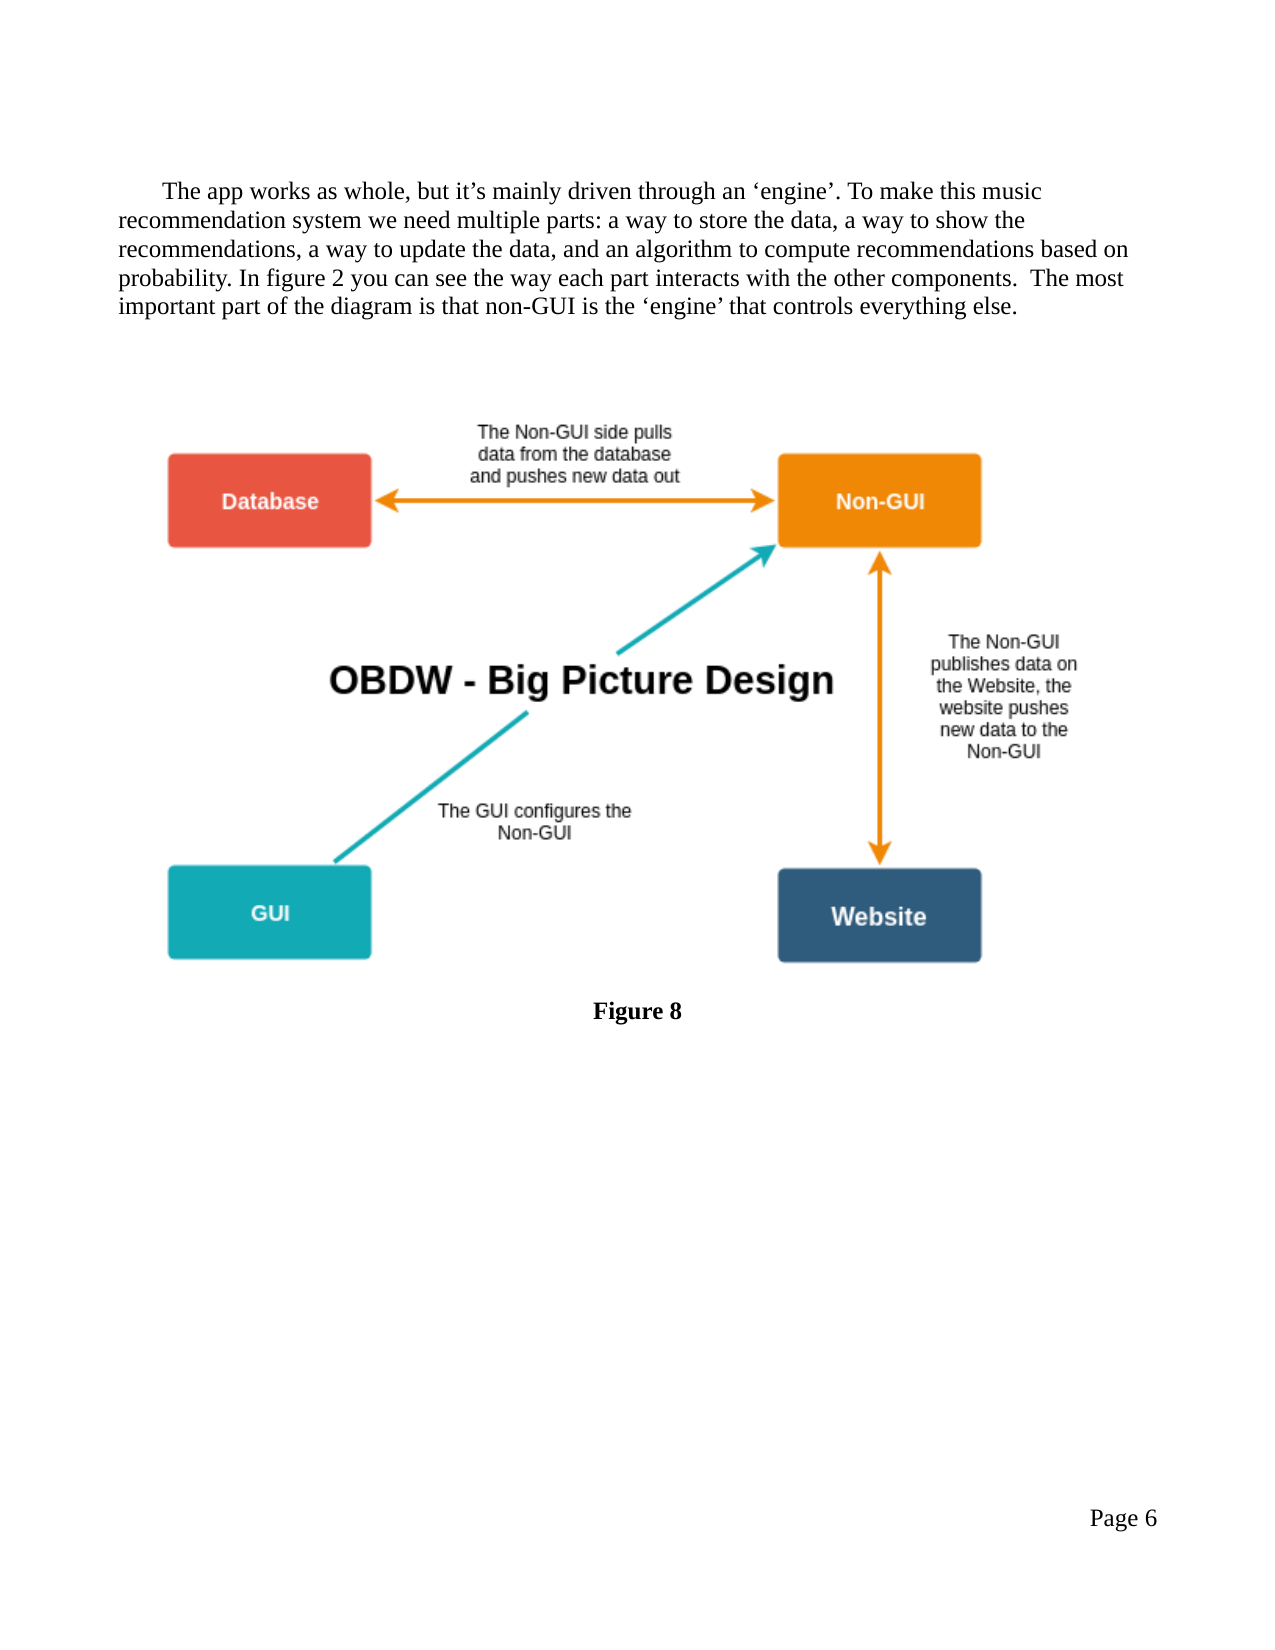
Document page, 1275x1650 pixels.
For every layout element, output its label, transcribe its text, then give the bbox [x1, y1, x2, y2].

picture [166, 415, 1080, 965]
text The app works as whole, but it’s mainly driven through an ‘engine’. To make this music recommendation system we need multiple parts: a way to store the data, a way to show the recommendations, a way to update the data, and an algorithm to compute recommendations based on probability. In figure 2 you can see the way each part interacts with the other components. The most important part of the diagram is that non-GUI is the ‘engine’ that controls everything else. [118, 176, 1157, 320]
text Figure 8 [118, 996, 1157, 1025]
